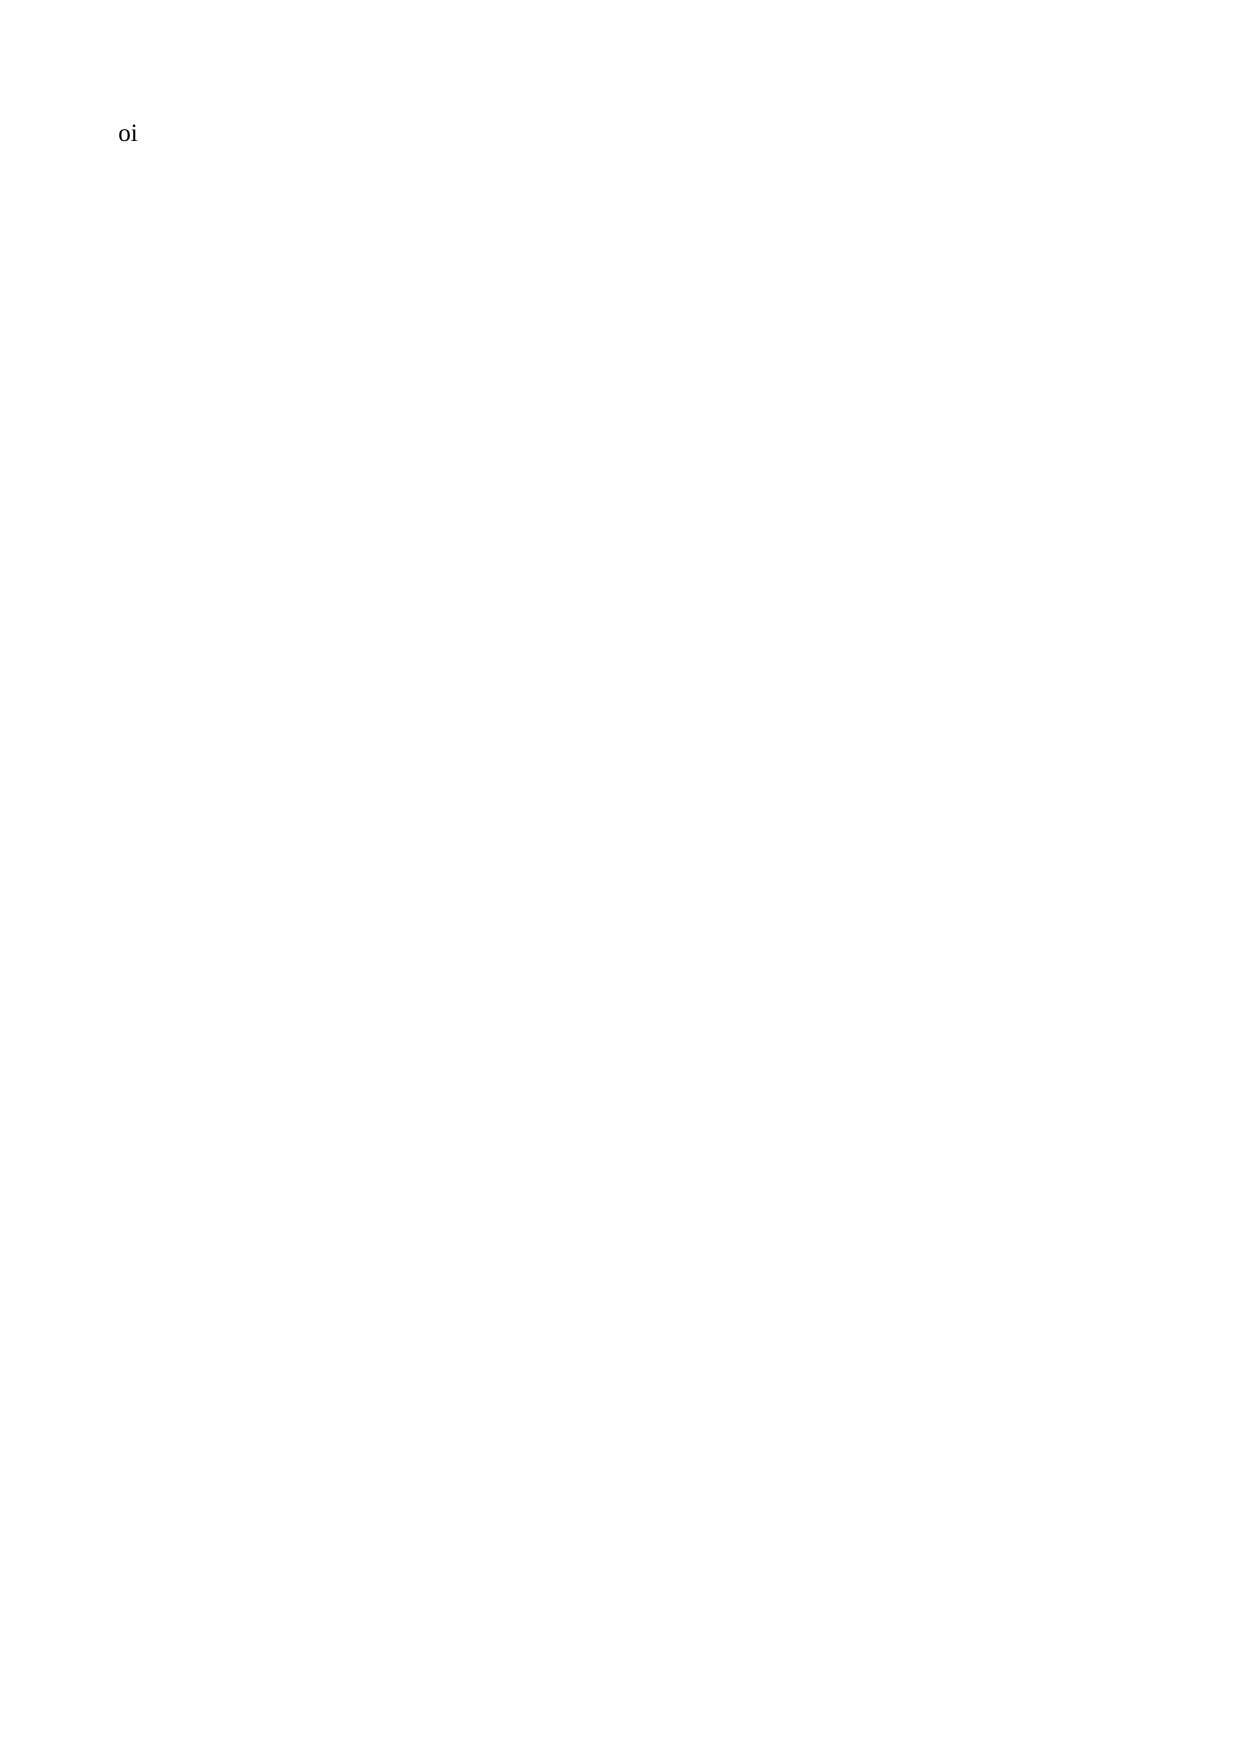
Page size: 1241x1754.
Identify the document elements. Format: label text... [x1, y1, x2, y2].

text oi [118, 118, 1122, 147]
